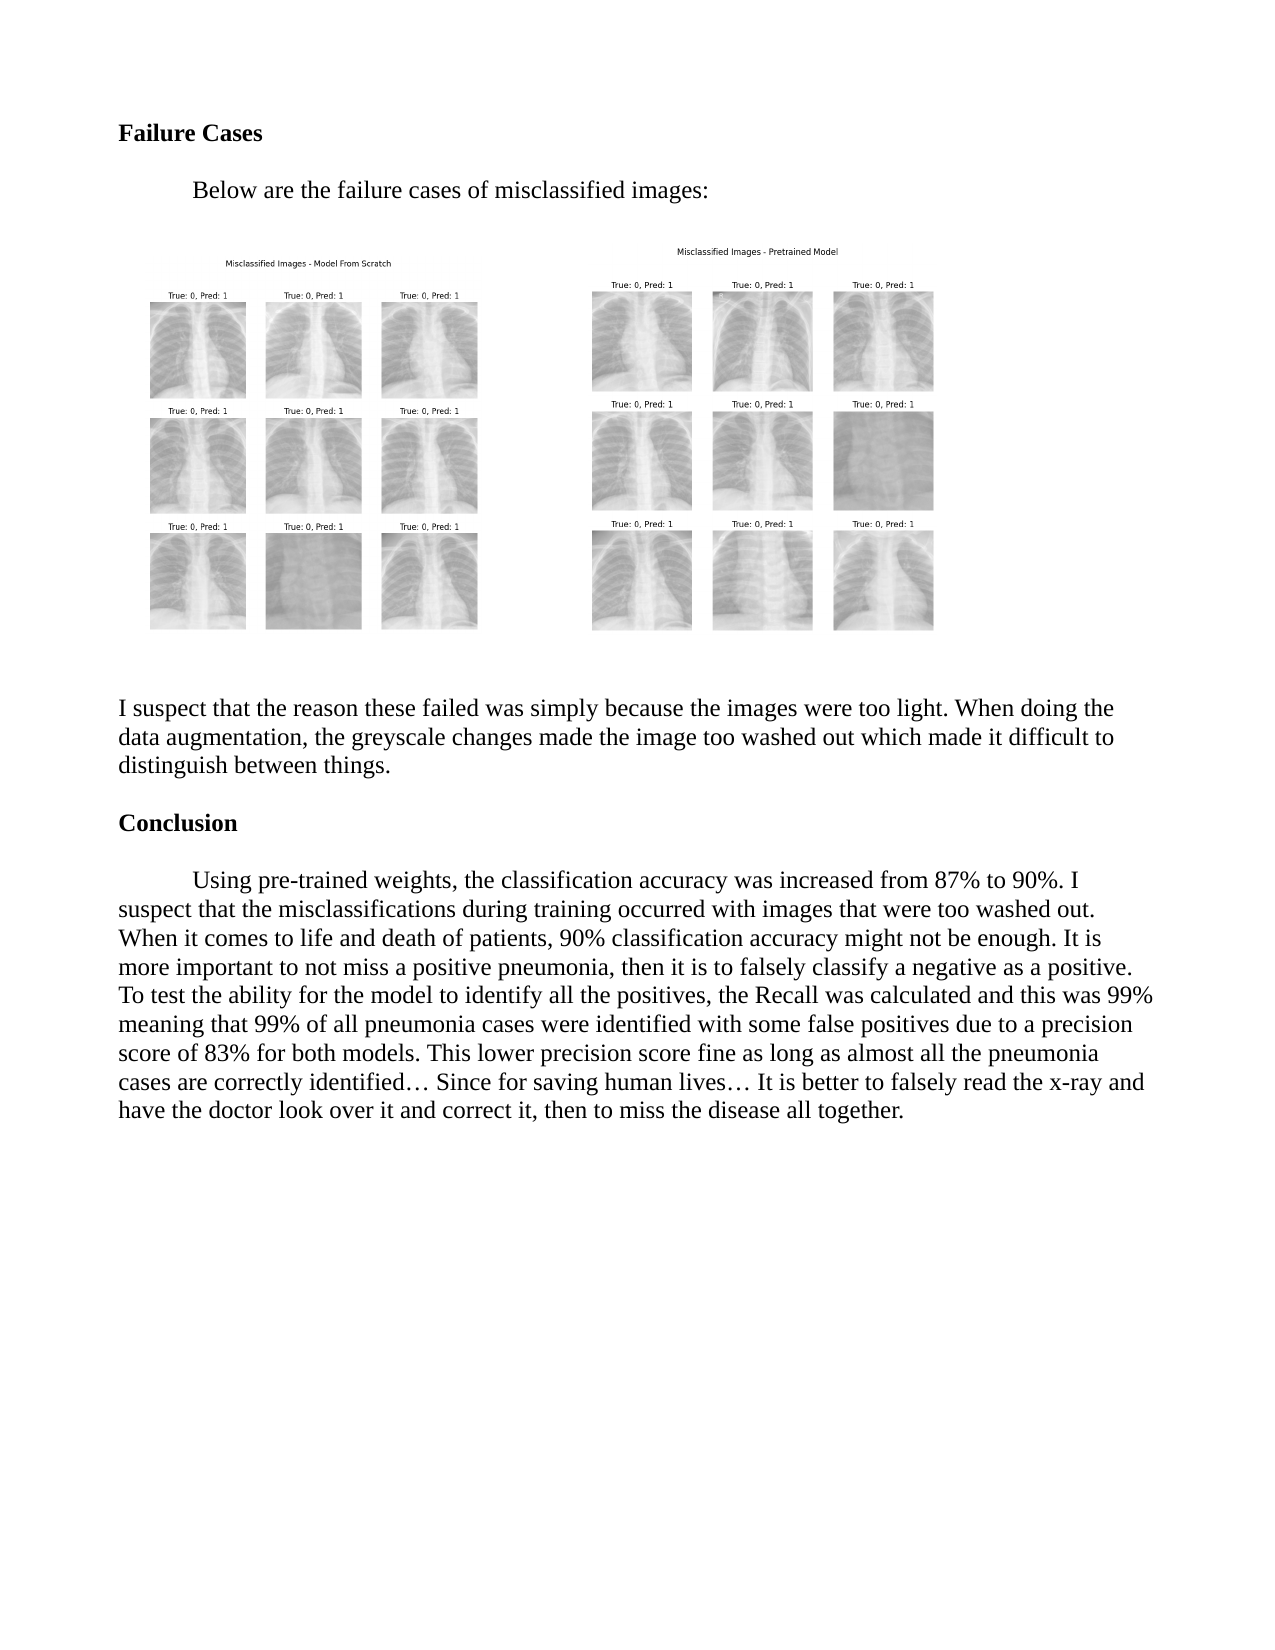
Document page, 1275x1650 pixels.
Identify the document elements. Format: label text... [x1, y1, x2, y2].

text Below are the failure cases of misclassified images: [118, 176, 1157, 204]
text Using pre-trained weights, the classification accuracy was increased from 87% to 90%. I suspect that the misclassifications during training occurred with images that were too washed out. When it comes to life and death of patients, 90% classification accuracy might not be enough. It is more important to not miss a positive pneumonia, then it is to falsely classify a negative as a positive. To test the ability for the model to identify all the positives, the Recall was calculated and this was 99% meaning that 99% of all pneumonia cases were identified with some false positives due to a precision score of 83% for both models. This lower precision score fine as long as almost all the pneumonia cases are correctly identified… Since for saving human lives… It is better to falsely read the x-ray and have the doctor look over it and correct it, then to miss the disease all together. [118, 866, 1157, 1124]
text I suspect that the reason these failed was simply because the images were too light. When doing the data augmentation, the greyscale changes made the image too washed out which made it difficult to distinguish between things. [118, 693, 1157, 779]
text Conclusion [118, 808, 1157, 837]
text Failure Cases [118, 118, 1157, 147]
picture [145, 256, 482, 634]
picture [587, 243, 938, 635]
